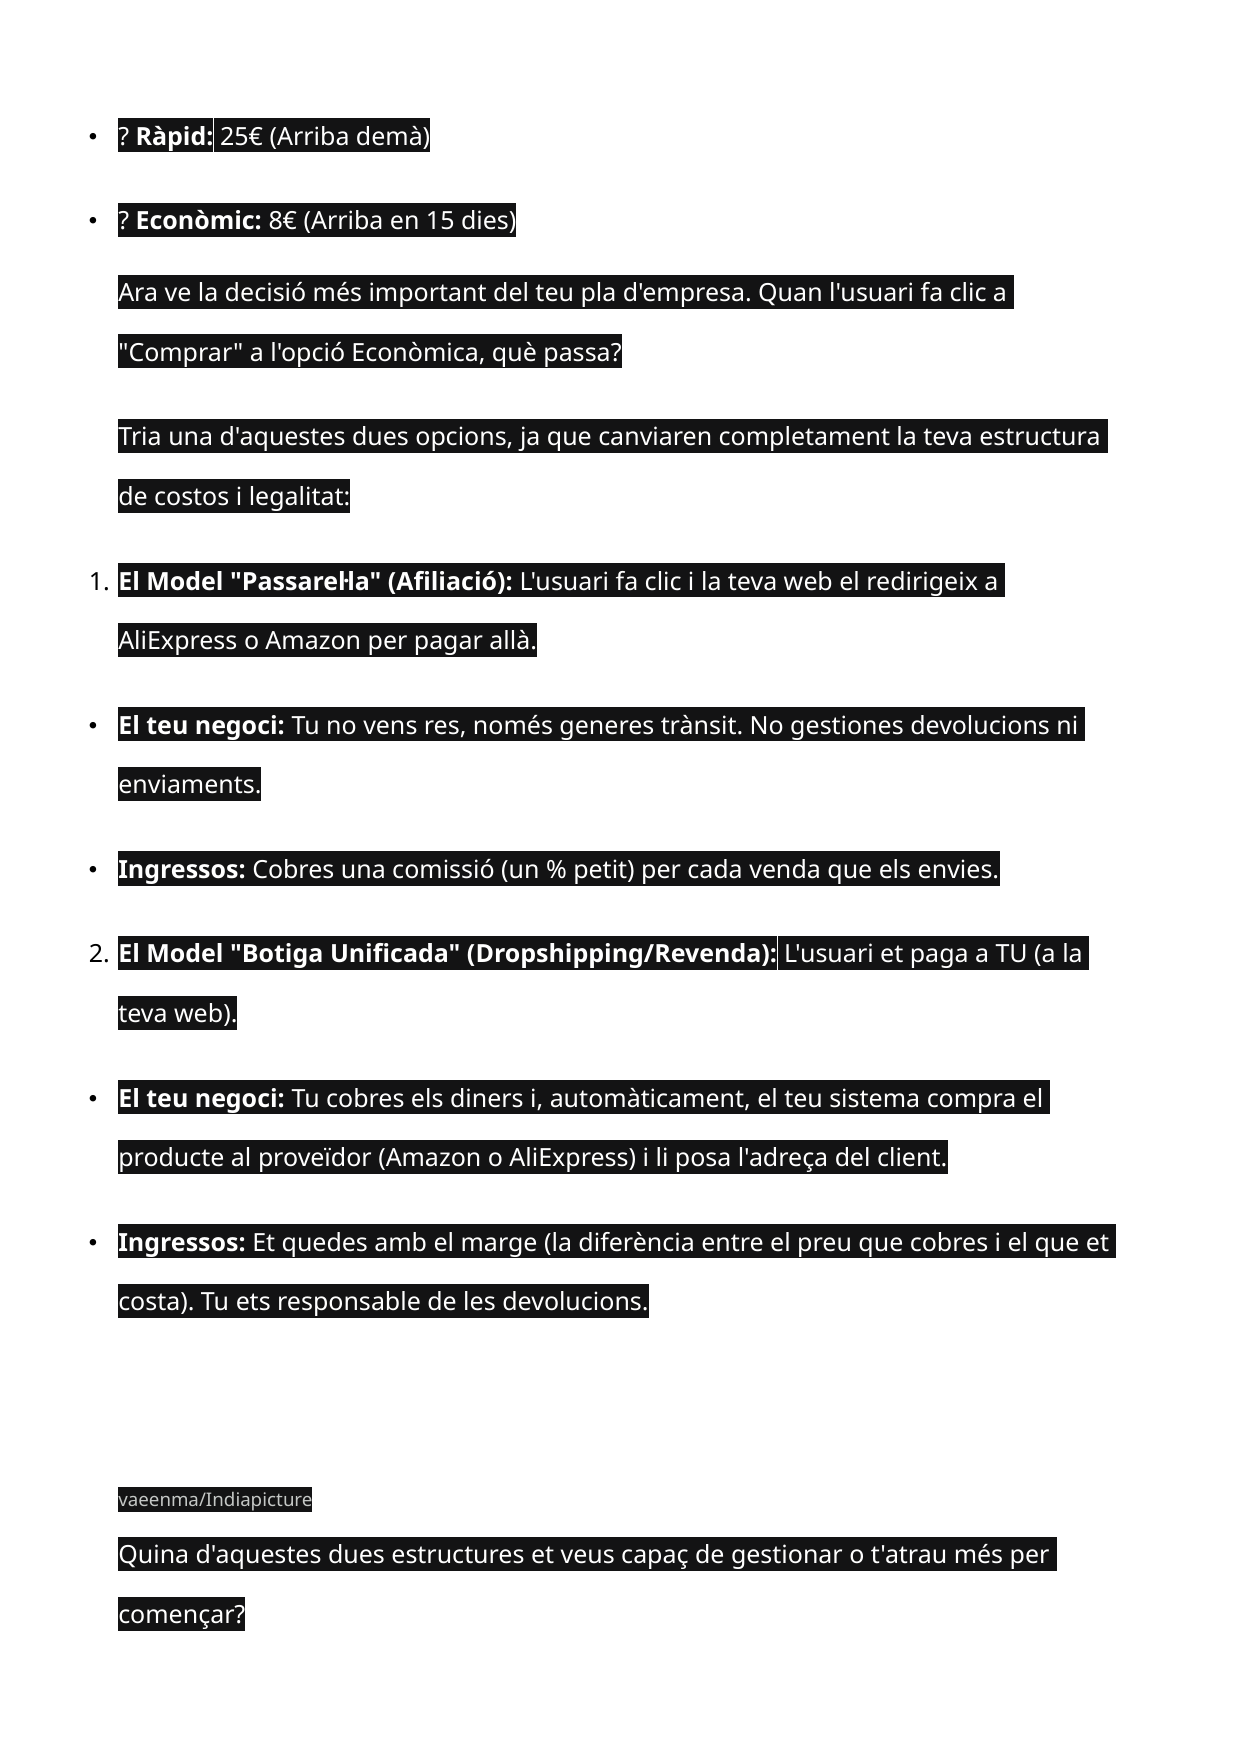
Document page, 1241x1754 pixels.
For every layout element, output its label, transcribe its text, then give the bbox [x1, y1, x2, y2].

list ? Econòmic: 8€ (Arriba en 15 dies) [118, 203, 1122, 237]
list El Model "Botiga Unificada" (Dropshipping/Revenda): L'usuari et paga a TU (a la teva web). [118, 936, 1122, 1030]
text Ara ve la decisió més important del teu pla d'empresa. Quan l'usuari fa clic a "Comprar" a l'opció Econòmica, què passa? [118, 275, 1122, 368]
list vaeenma/Indiapicture [118, 1487, 1122, 1512]
list ? Ràpid: 25€ (Arriba demà) [118, 118, 1122, 152]
list El teu negoci: Tu cobres els diners i, automàticament, el teu sistema compra el producte al proveïdor (Amazon o AliExpress) i li posa l'adreça del client. [118, 1080, 1122, 1174]
list El teu negoci: Tu no vens res, només generes trànsit. No gestiones devolucions ni enviaments. [118, 707, 1122, 801]
list Ingressos: Cobres una comissió (un % petit) per cada venda que els envies. [118, 851, 1122, 886]
list El Model "Passarel·la" (Afiliació): L'usuari fa clic i la teva web el redirigeix a AliExpress o Amazon per pagar allà. [118, 563, 1122, 657]
list Ingressos: Et quedes amb el marge (la diferència entre el preu que cobres i el que et costa). Tu ets responsable de les devolucions. [118, 1224, 1122, 1318]
text Quina d'aquestes dues estructures et veus capaç de gestionar o t'atrau més per començar? [118, 1537, 1122, 1631]
text Tria una d'aquestes dues opcions, ja que canviaren completament la teva estructura de costos i legalitat: [118, 419, 1122, 513]
